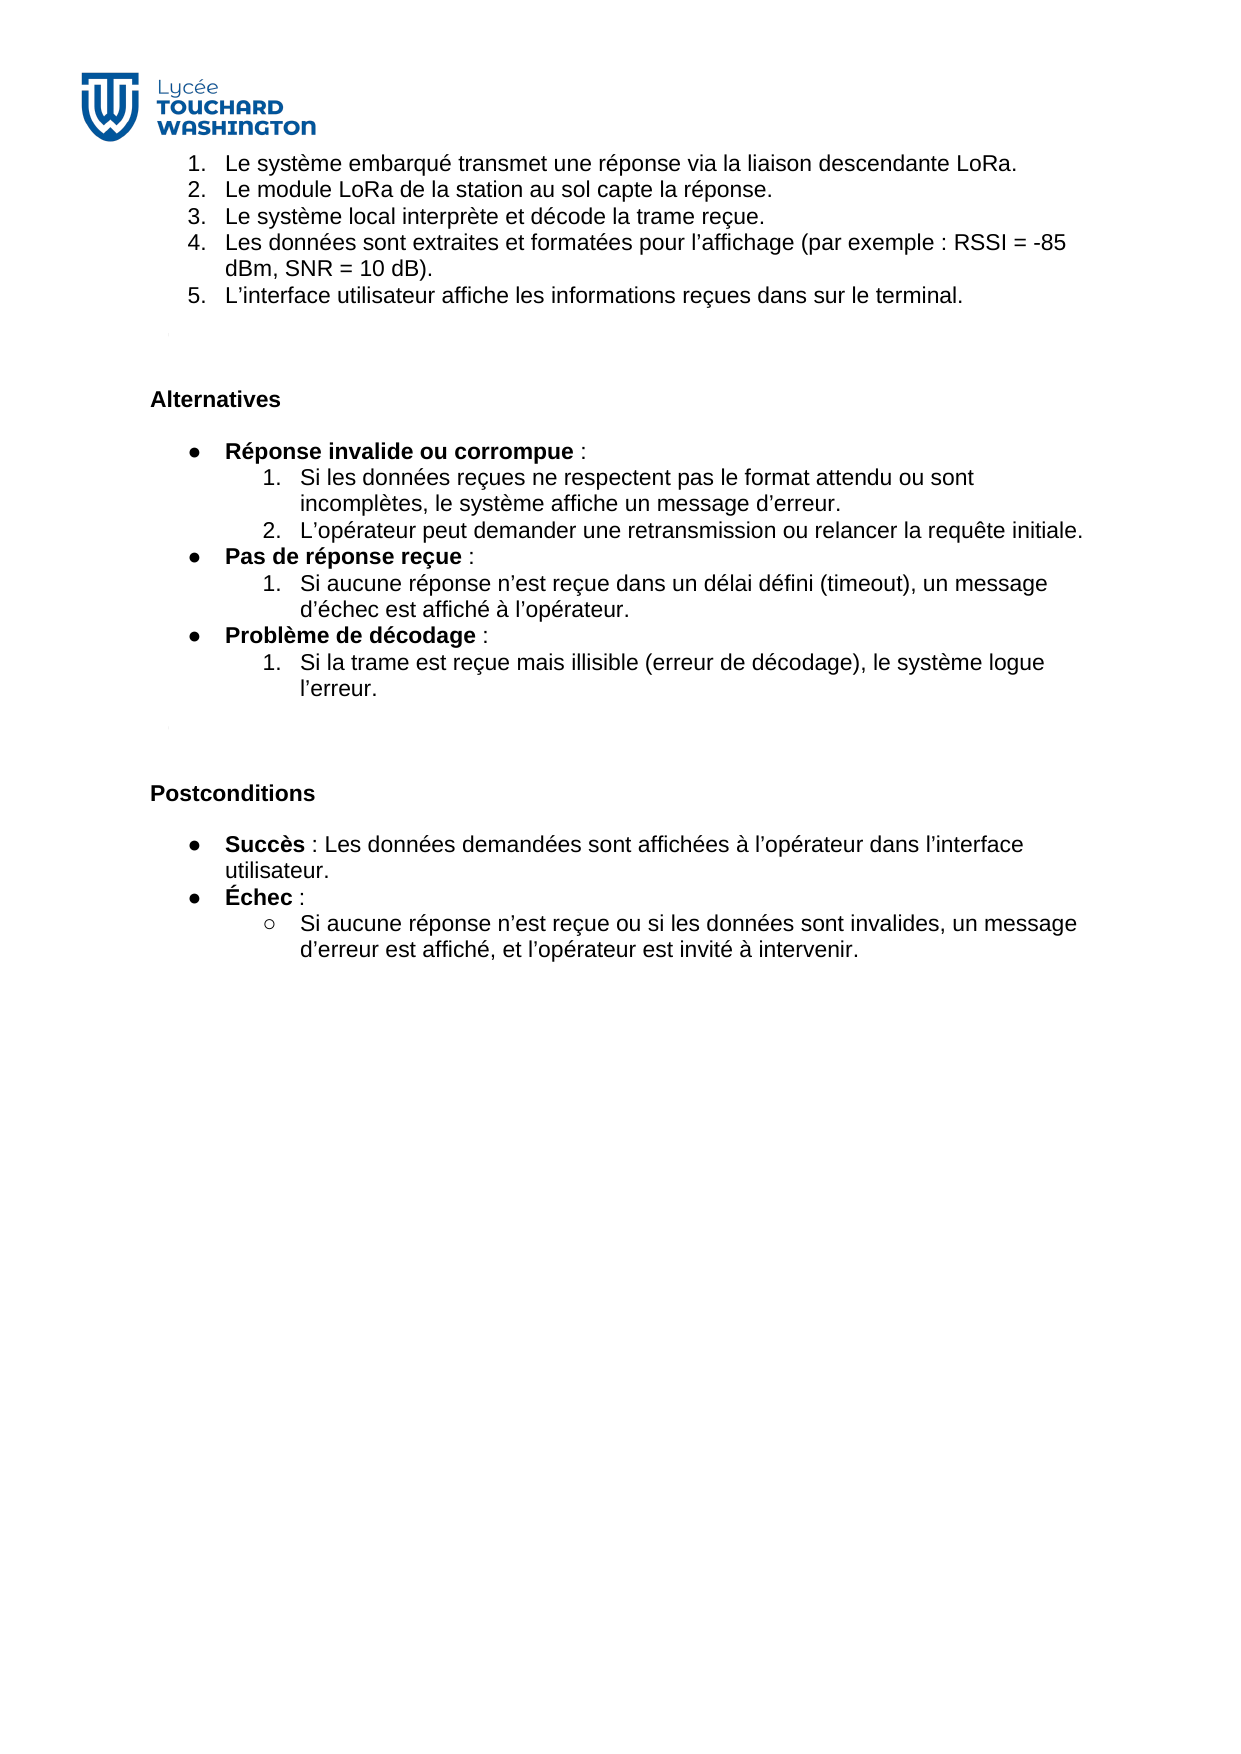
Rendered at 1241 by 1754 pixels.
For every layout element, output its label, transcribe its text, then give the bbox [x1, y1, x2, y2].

list L’opérateur peut demander une retransmission ou relancer la requête initiale. [262, 517, 1090, 543]
list Le système local interprète et décode la trame reçue. [187, 203, 1090, 229]
list Si aucune réponse n’est reçue ou si les données sont invalides, un message d’erreur est affiché, et l’opérateur est invité à intervenir. [262, 910, 1090, 963]
subtitle Postconditions [150, 779, 1090, 806]
list Si les données reçues ne respectent pas le format attendu ou sont incomplètes, le système affiche un message d’erreur. [262, 464, 1090, 517]
list L’interface utilisateur affiche les informations reçues dans sur le terminal. [187, 282, 1090, 308]
list Réponse invalide ou corrompue : [187, 438, 1090, 464]
list Le module LoRa de la station au sol capte la réponse. [187, 176, 1090, 203]
list Si la trame est reçue mais illisible (erreur de décodage), le système logue l’erreur. [262, 648, 1090, 701]
subtitle Alternatives [150, 386, 1090, 413]
list Pas de réponse reçue : [187, 543, 1090, 569]
list Échec : [187, 883, 1090, 910]
list Si aucune réponse n’est reçue dans un délai défini (timeout), un message d’échec est affiché à l’opérateur. [262, 569, 1090, 622]
list Les données sont extraites et formatées pour l’affichage (par exemple : RSSI = -85 dBm, SNR = 10 dB). [187, 229, 1090, 282]
list Le système embarqué transmet une réponse via la liaison descendante LoRa. [187, 150, 1090, 176]
picture [25, 18, 372, 196]
list Succès : Les données demandées sont affichées à l’opérateur dans l’interface utilisateur. [187, 831, 1090, 883]
list Problème de décodage : [187, 622, 1090, 648]
